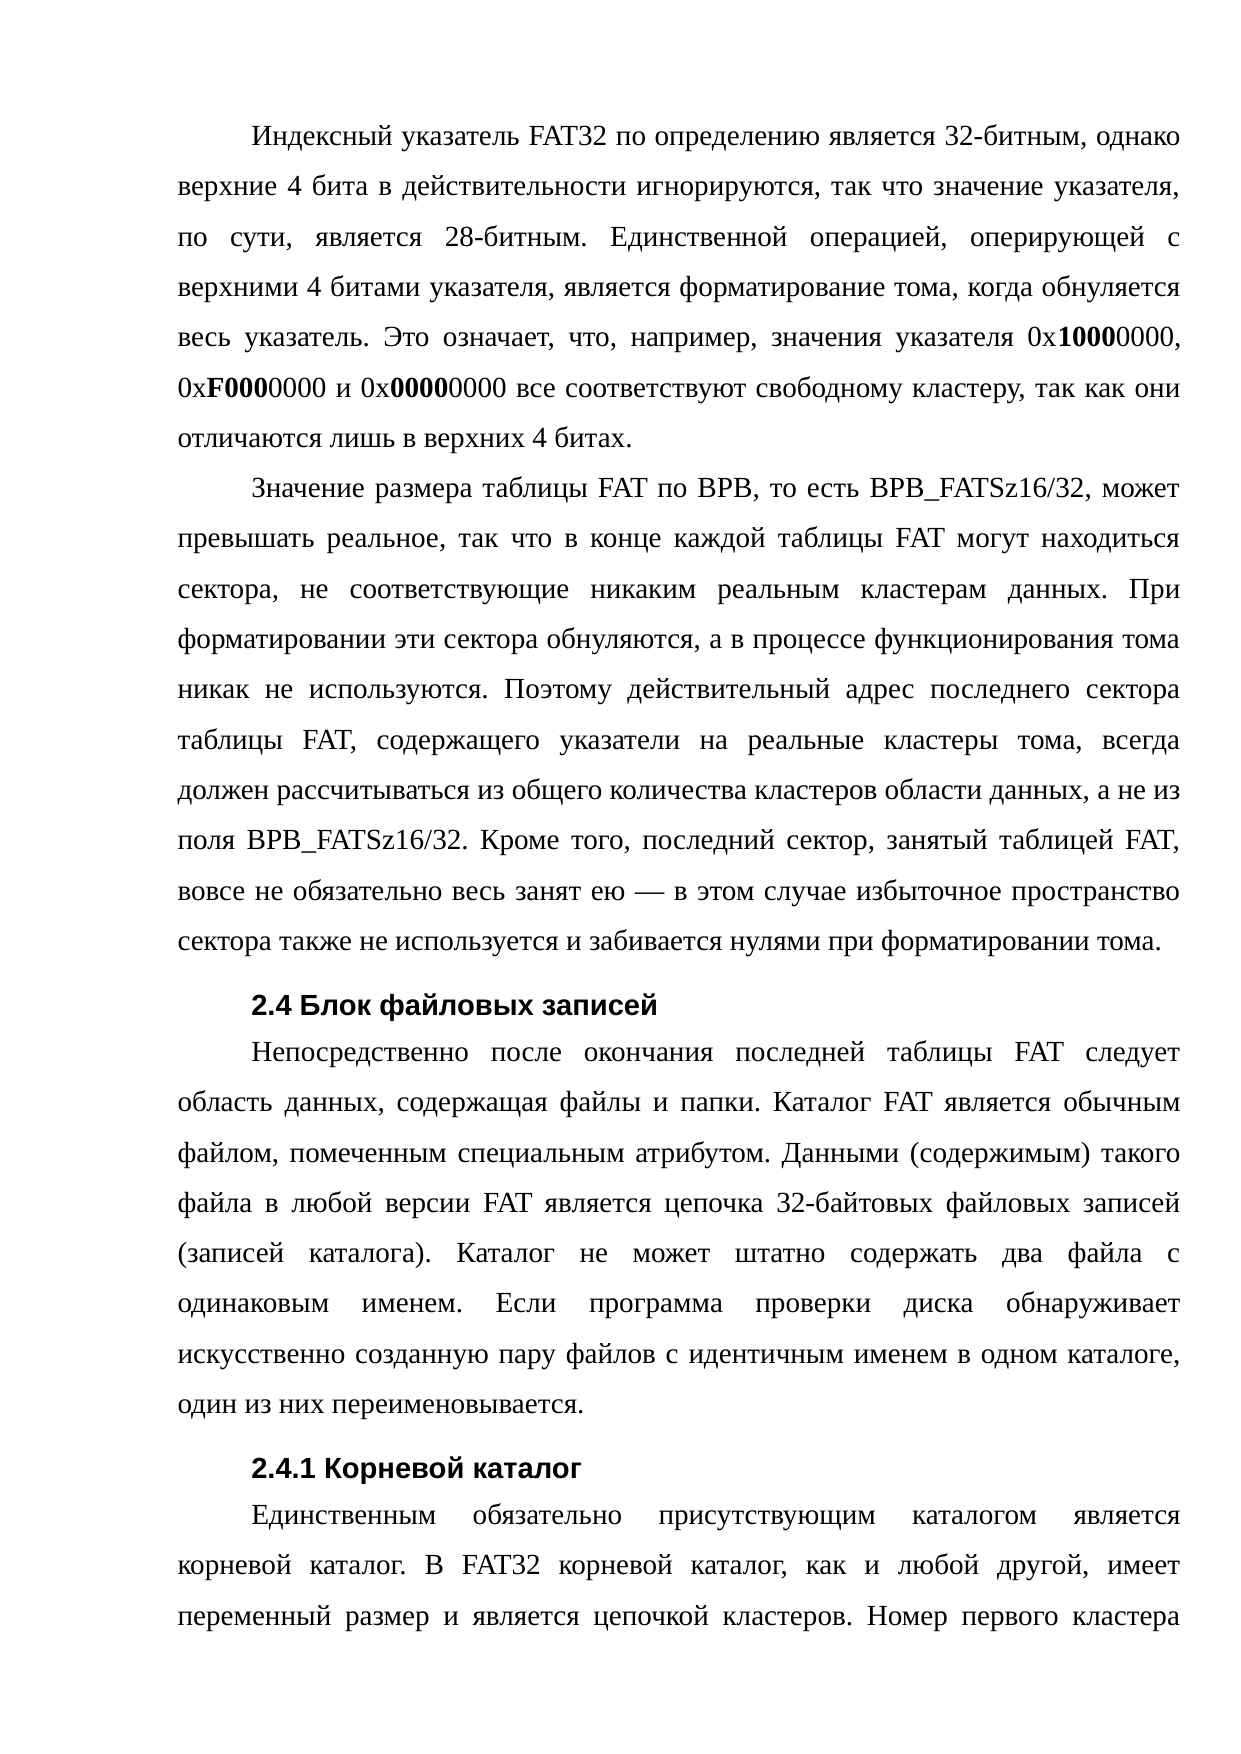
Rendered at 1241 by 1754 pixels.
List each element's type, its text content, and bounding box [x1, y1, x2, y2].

text Единственным обязательно присутствующим каталогом является корневой каталог. В FAT32 корневой каталог, как и любой другой, имеет переменный размер и является цепочкой кластеров. Номер первого кластера [177, 1497, 1181, 1631]
text Индексный указатель FAT32 по определению является 32-битным, однако верхние 4 бита в действительности игнорируются, так что значение указателя, по сути, является 28-битным. Единственной операцией, оперирующей с верхними 4 битами указателя, является форматирование тома, когда обнуляется весь указатель. Это означает, что, например, значения указателя 0x10000000, 0xF0000000 и 0x00000000 все соответствуют свободному кластеру, так как они отличаются лишь в верхних 4 битах. [177, 118, 1181, 453]
text Значение размера таблицы FAT по BPB, то есть BPB_FATSz16/32, может превышать реальное, так что в конце каждой таблицы FAT могут находиться сектора, не соответствующие никаким реальным кластерам данных. При форматировании эти сектора обнуляются, а в процессе функционирования тома никак не используются. Поэтому действительный адрес последнего сектора таблицы FAT, содержащего указатели на реальные кластеры тома, всегда должен рассчитываться из общего количества кластеров области данных, а не из поля BPB_FATSz16/32. Кроме того, последний сектор, занятый таблицей FAT, вовсе не обязательно весь занят ею — в этом случае избыточное пространство сектора также не используется и забивается нулями при форматировании тома. [177, 470, 1181, 957]
subtitle 2.4 Блок файловых записей [177, 988, 1181, 1022]
subtitle 2.4.1 Корневой каталог [177, 1451, 1181, 1485]
text Непосредственно после окончания последней таблицы FAT следует область данных, содержащая файлы и папки. Каталог FAT является обычным файлом, помеченным специальным атрибутом. Данными (содержимым) такого файла в любой версии FAT является цепочка 32-байтовых файловых записей (записей каталога). Каталог не может штатно содержать два файла с одинаковым именем. Если программа проверки диска обнаруживает искусственно созданную пару файлов с идентичным именем в одном каталоге, один из них переименовывается. [177, 1034, 1181, 1420]
